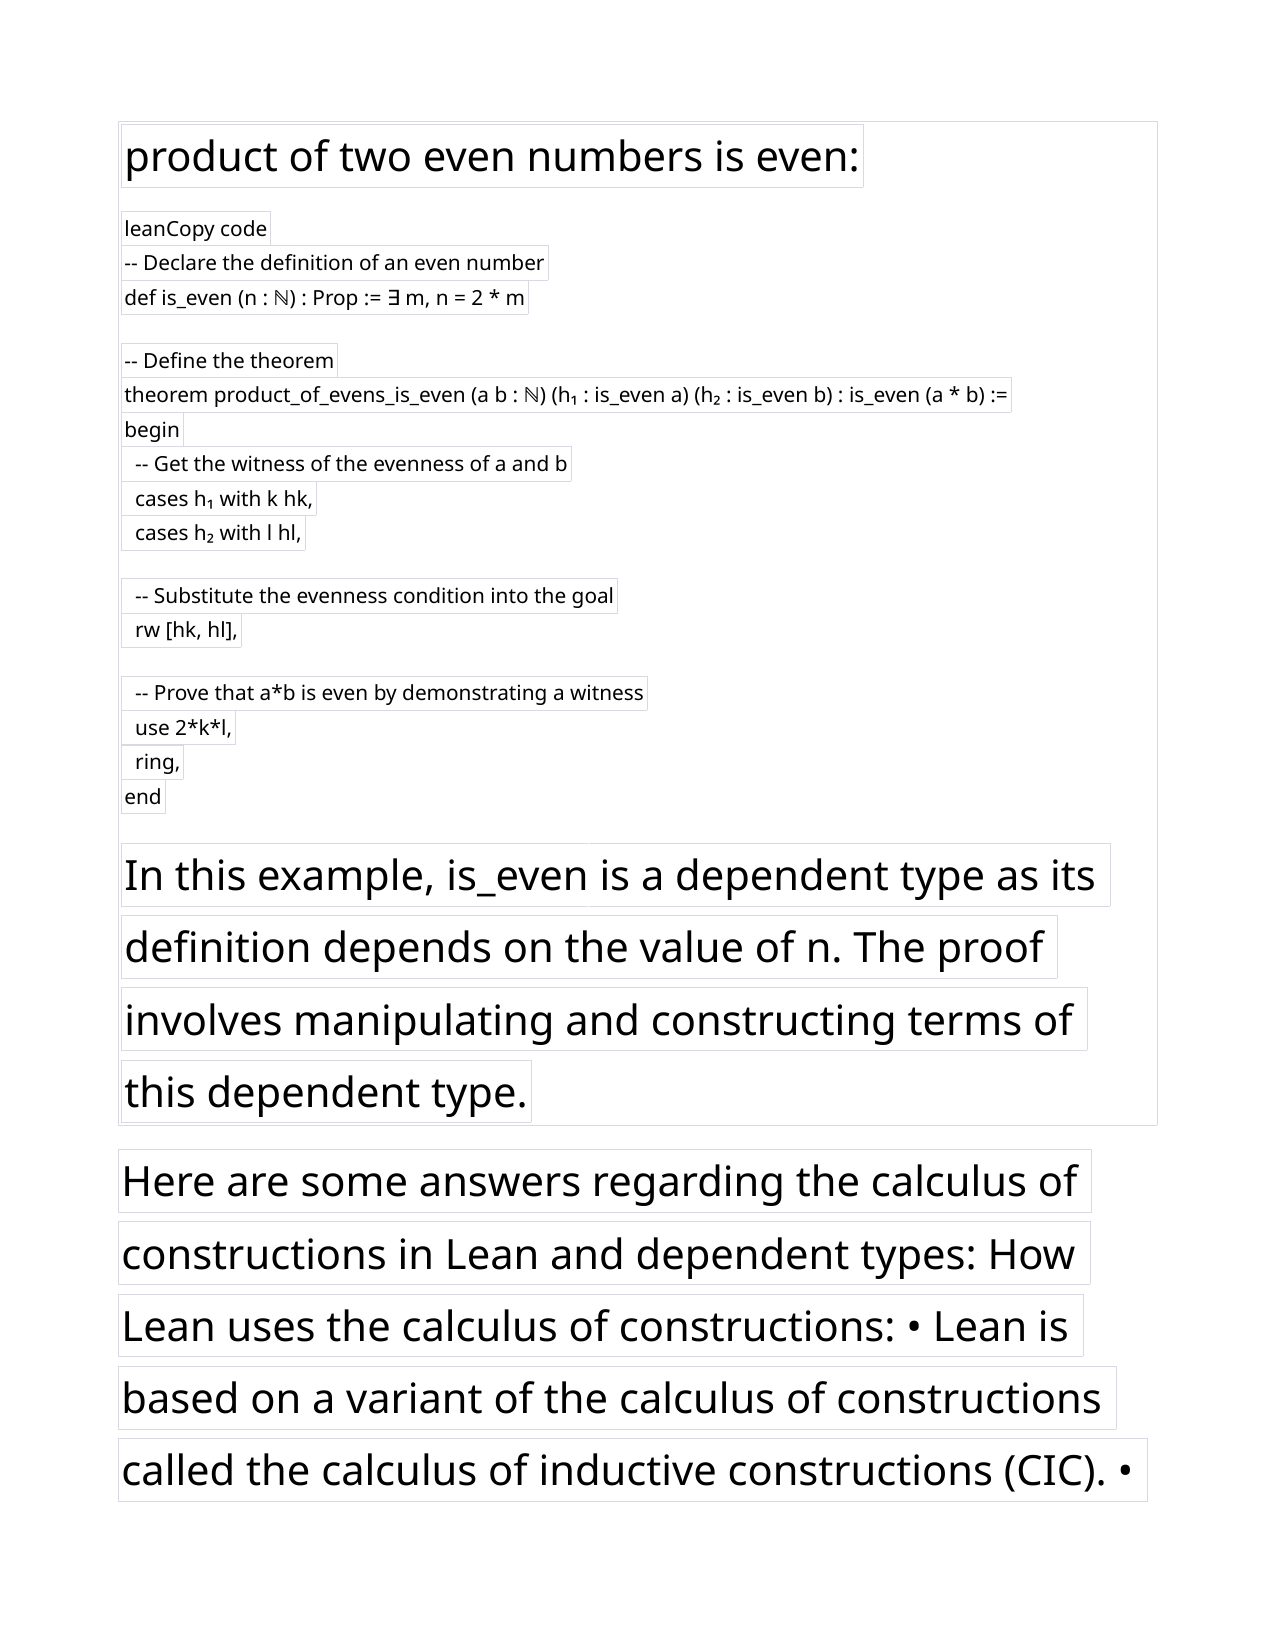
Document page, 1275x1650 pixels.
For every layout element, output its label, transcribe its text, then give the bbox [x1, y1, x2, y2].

text [184, 741, 1157, 776]
text [166, 776, 1157, 813]
text ring, [122, 746, 183, 776]
text theorem product_of_evens_is_even (a b : ℕ) (h₁ : is_even a) (h₂ : is_even b) : is_even (a * b) := [338, 374, 1157, 409]
text rw [hk, hl], [122, 614, 241, 647]
text [236, 707, 1157, 741]
text In this example, is_even is a dependent type as its definition depends on the value of n. The proof involves manipulating and constructing terms of this dependent type. [119, 840, 1157, 1125]
text use 2*k*l, [122, 711, 235, 741]
text cases h₁ with k hk, [122, 478, 1157, 512]
text [184, 409, 1157, 443]
text -- Get the witness of the evenness of a and b [122, 447, 571, 478]
text -- Declare the definition of an even number [271, 242, 1157, 277]
text cases h₂ with l hl, [122, 516, 305, 550]
text end [122, 780, 165, 813]
text -- Define the theorem [119, 340, 1157, 374]
text leanCopy code [119, 208, 1157, 242]
text -- Prove that a*b is even by demonstrating a witness [119, 672, 1157, 707]
text -- Declare the definition of an even number [122, 246, 548, 277]
text product of two even numbers is even: [119, 122, 1157, 187]
text -- Substitute the evenness condition into the goal [119, 575, 1157, 609]
text theorem product_of_evens_is_even (a b : ℕ) (h₁ : is_even a) (h₂ : is_even b) : is_even (a * b) := [122, 378, 1011, 409]
text [306, 512, 1157, 550]
text begin [122, 413, 183, 443]
text def is_even (n : ℕ) : Prop := ∃ m, n = 2 * m [122, 277, 1157, 314]
text [242, 609, 1157, 647]
text [122, 609, 617, 613]
text -- Get the witness of the evenness of a and b [184, 443, 1157, 478]
text Here are some answers regarding the calculus of constructions in Lean and dependent types: How Lean uses the calculus of constructions: • Lean is based on a variant of the calculus of constructions called the calculus of inductive constructions (CIC). • [118, 1149, 1157, 1501]
